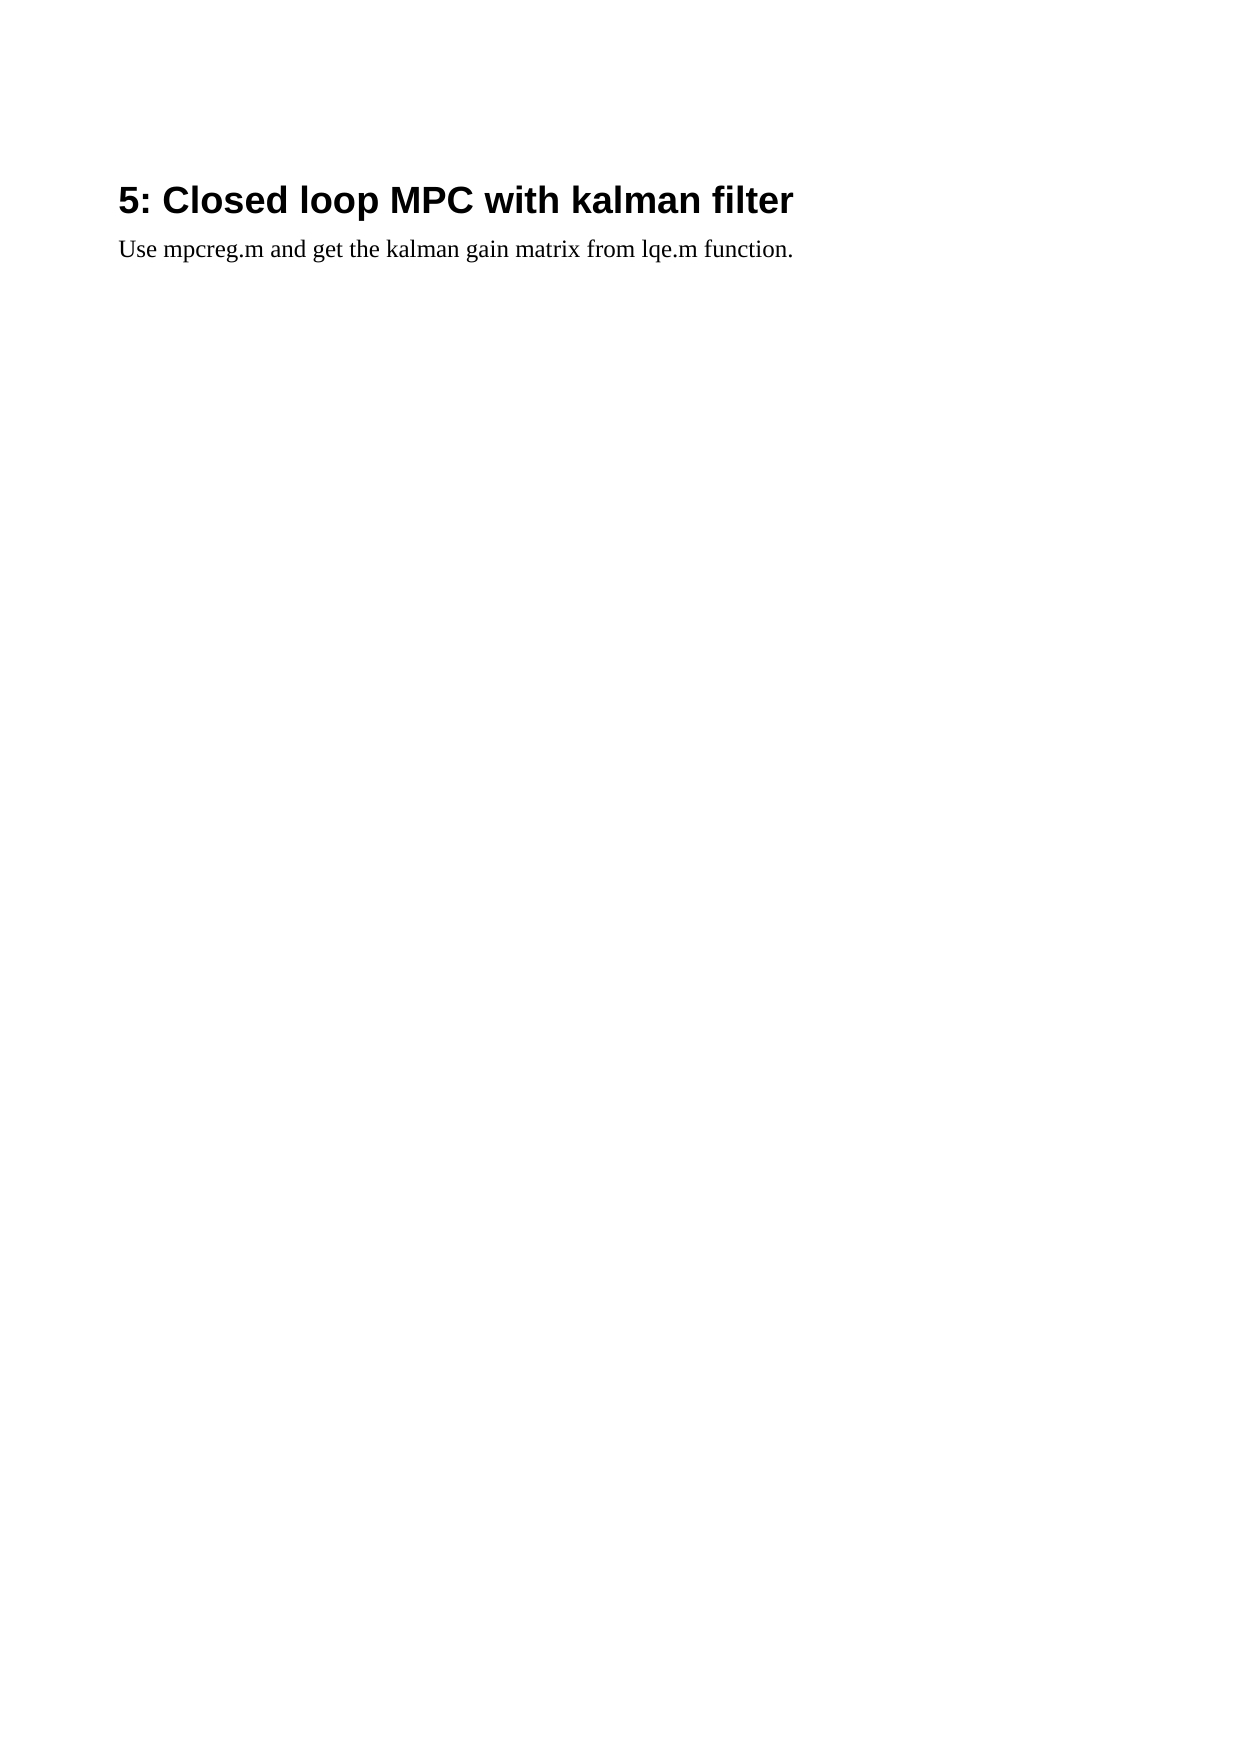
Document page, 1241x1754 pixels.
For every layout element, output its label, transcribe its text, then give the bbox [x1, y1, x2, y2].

subtitle 5: Closed loop MPC with kalman filter [118, 178, 1122, 221]
text Use mpcreg.m and get the kalman gain matrix from lqe.m function. [118, 234, 1122, 262]
